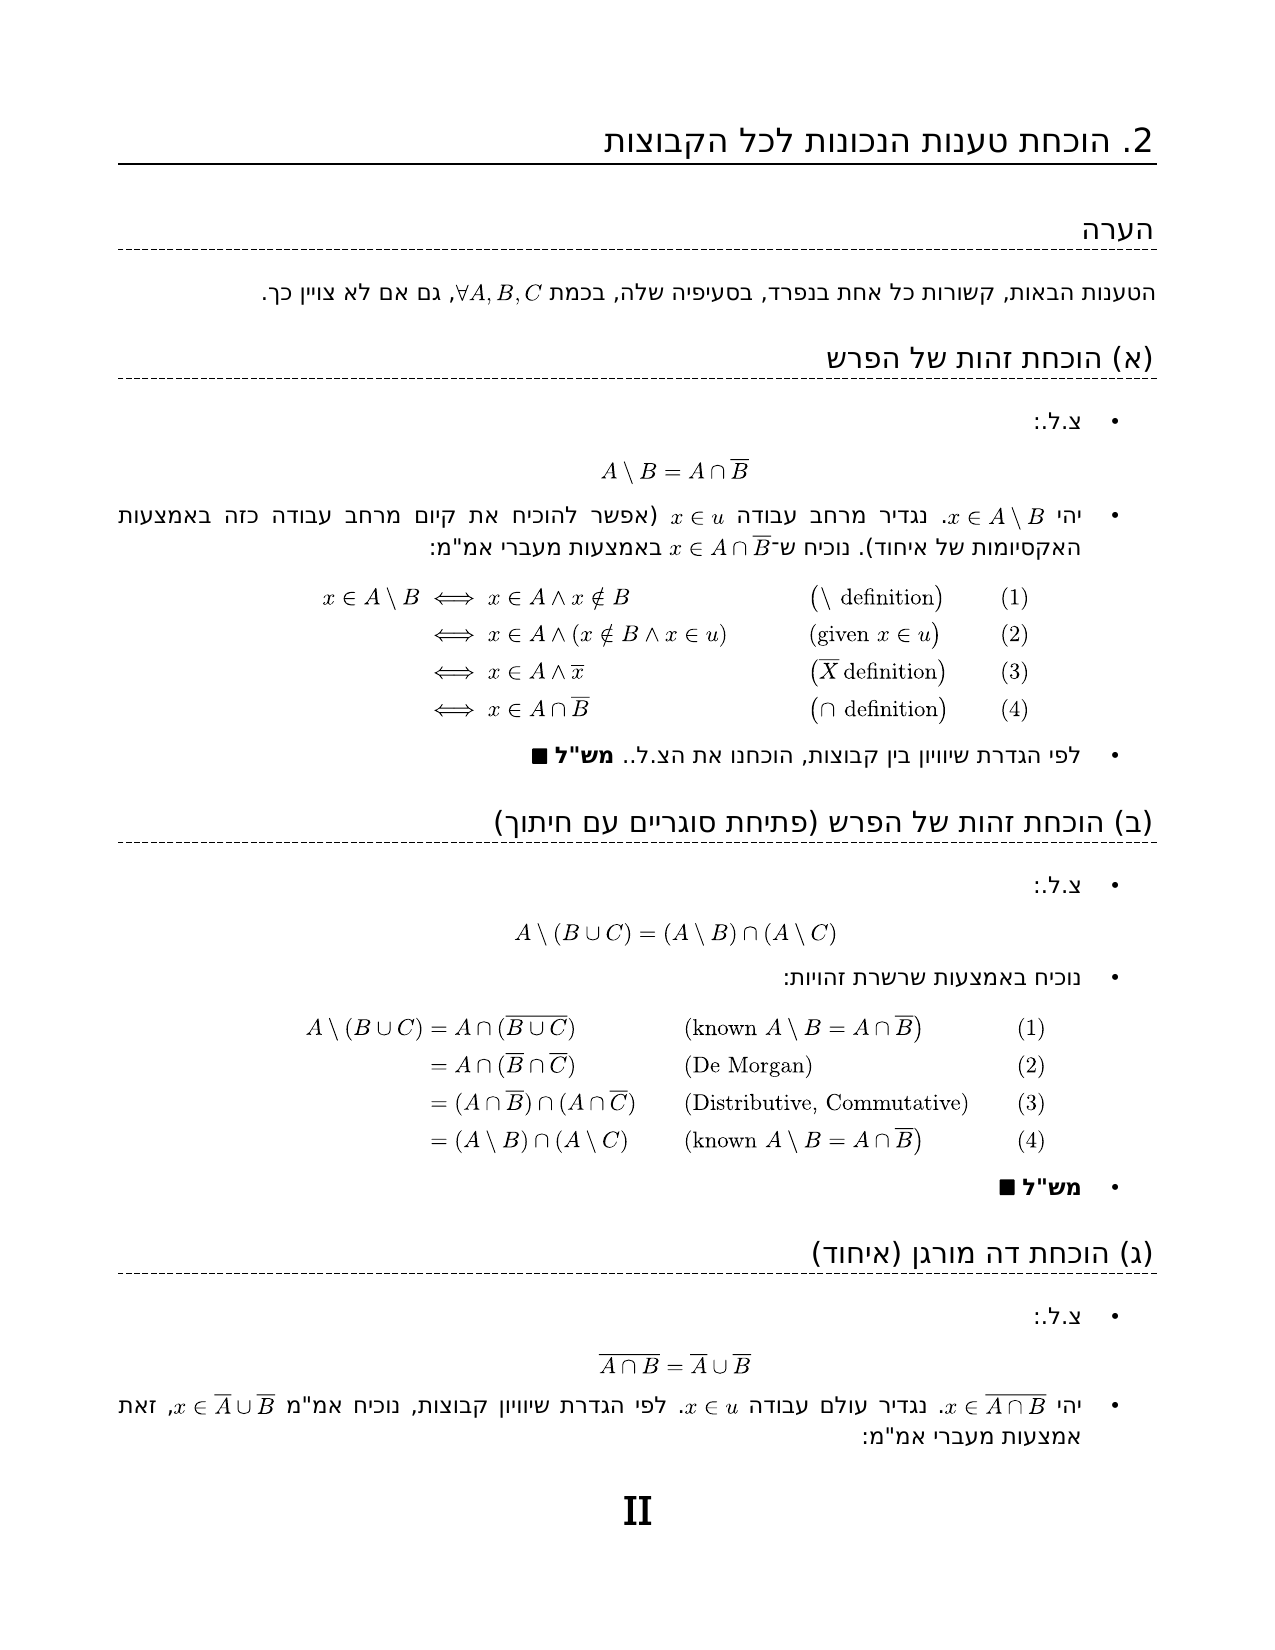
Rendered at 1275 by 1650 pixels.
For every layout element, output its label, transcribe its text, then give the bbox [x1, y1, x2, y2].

subtitle 2. הוכחת טענות הנכונות לכל הקבוצות [118, 118, 1157, 163]
list לפי הגדרת שיוויון בין קבוצות, הוכחנו את הצ.ל.. מש"ל [118, 743, 1119, 769]
subtitle (א) הוכחת זהות של הפרש [118, 339, 1157, 378]
text הטענות הבאות, קשורות כל אחת בנפרד, בסעיפיה שלה, בכמת , גם אם לא צויין כך. [118, 279, 1157, 306]
list צ.ל.: [118, 872, 1119, 898]
list מש"ל [118, 1174, 1119, 1201]
list צ.ל.: [118, 408, 1119, 435]
list יהי . נגדיר מרחב עבודה (אפשר להוכיח את קיום מרחב עבודה כזה באמצעות האקסיומות של איחוד). נוכיח ש־ באמצעות מעברי אמ"מ: [118, 503, 1119, 560]
list נוכיח באמצעות שרשרת זהויות: [118, 964, 1119, 991]
subtitle הערה [118, 209, 1157, 249]
subtitle (ג) הוכחת דה מורגן (איחוד) [118, 1234, 1157, 1273]
subtitle (ב) הוכחת זהות של הפרש (פתיחת סוגריים עם חיתוך) [118, 802, 1157, 842]
list יהי . נגדיר עולם עבודה . לפי הגדרת שיוויון קבוצות, נוכיח אמ"מ , זאת אמצעות מעברי אמ"מ: [118, 1392, 1119, 1450]
list צ.ל.: [118, 1303, 1119, 1330]
